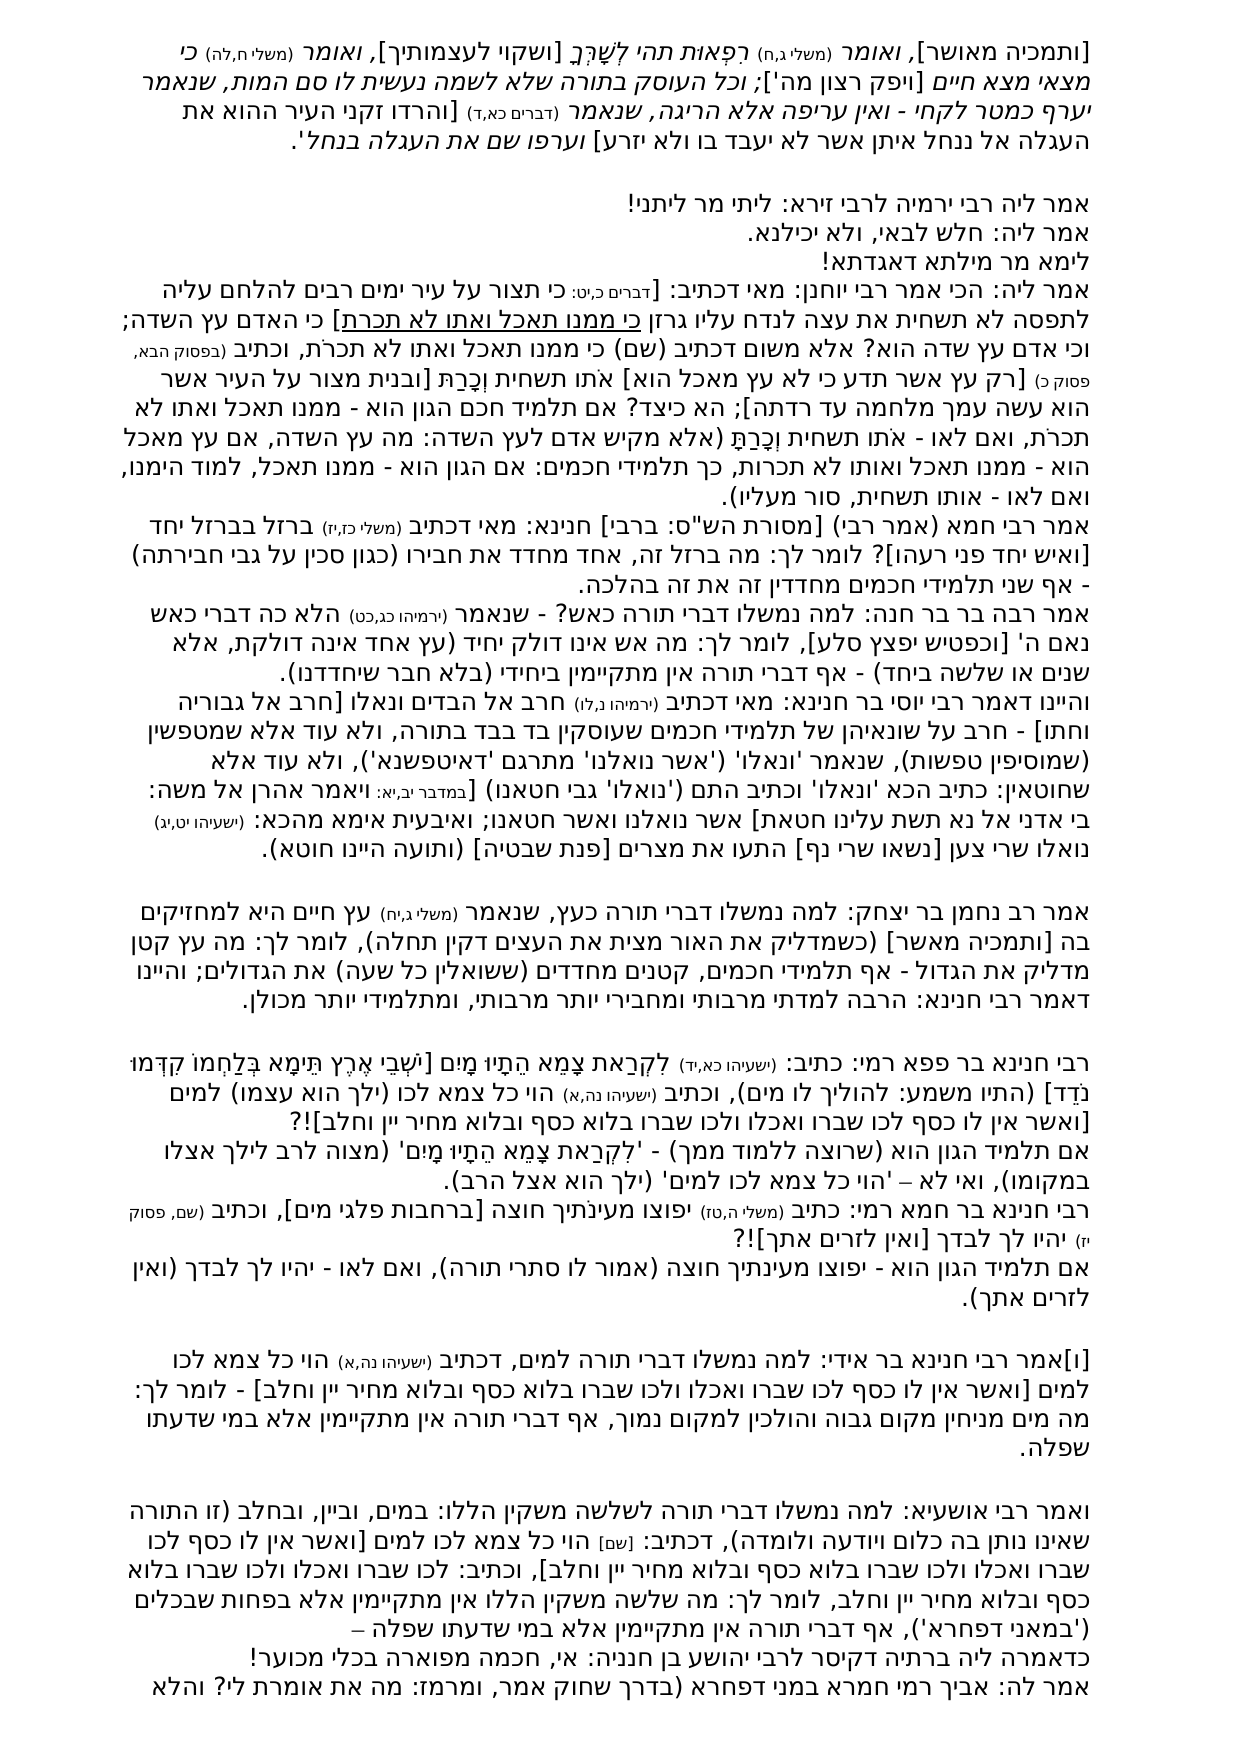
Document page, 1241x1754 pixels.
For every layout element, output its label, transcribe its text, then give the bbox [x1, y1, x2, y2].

text [ו]אמר רבי חנינא בר אידי: למה נמשלו דברי תורה למים, דכתיב (ישעיהו נה,א) הוי כל צמא לכו למים [ואשר אין לו כסף לכו שברו ואכלו ולכו שברו בלוא כסף ובלוא מחיר יין וחלב] - לומר לך: מה מים מניחין מקום גבוה והולכין למקום נמוך, אף דברי תורה אין מתקיימין אלא במי שדעתו שפלה. [120, 1346, 1090, 1463]
text אמר ליה רבי ירמיה לרבי זירא: ליתי מר ליתני! [120, 189, 1090, 218]
text אמר ליה: הכי אמר רבי יוחנן: מאי דכתיב: [דברים כ,יט: כי תצור על עיר ימים רבים להלחם עליה לתפסה לא תשחית את עצה לנדח עליו גרזן כי ממנו תאכל ואתו לא תכרת] כי האדם עץ השדה; וכי אדם עץ שדה הוא? אלא משום דכתיב (שם) כי ממנו תאכל ואתו לא תכרֹת, וכתיב (בפסוק הבא, פסוק כ) [רק עץ אשר תדע כי לא עץ מאכל הוא] אֹתו תשחית וְכָרַתּ [ובנית מצור על העיר אשר הוא עשה עמך מלחמה עד רדתה]; הא כיצד? אם תלמיד חכם הגון הוא - ממנו תאכל ואתו לא תכרֹת, ואם לאו - אֹתו תשחית וְכָרַתָּ (אלא מקיש אדם לעץ השדה: מה עץ השדה, אם עץ מאכל הוא - ממנו תאכל ואותו לא תכרות, כך תלמידי חכמים: אם הגון הוא - ממנו תאכל, למוד הימנו, ואם לאו - אותו תשחית, סור מעליו). [120, 276, 1090, 511]
text אמר ליה: חלש לבאי, ולא יכילנא. [120, 218, 1090, 247]
text אם תלמיד הגון הוא (שרוצה ללמוד ממך) - 'לִקְרַאת צָמֵא הֵתָיוּ מָיִם' (מצוה לרב לילך אצלו במקומו), ואי לא – 'הוי כל צמא לכו למים' (ילך הוא אצל הרב). [120, 1137, 1090, 1195]
text אמר רבי חמא (אמר רבי) [מסורת הש"ס: ברבי] חנינא: מאי דכתיב (משלי כז,יז) ברזל בברזל יחד [ואיש יחד פני רעהו]? לומר לך: מה ברזל זה, אחד מחדד את חבירו (כגון סכין על גבי חבירתה) - אף שני תלמידי חכמים מחדדין זה את זה בהלכה. [120, 511, 1090, 599]
text רבי חנינא בר חמא רמי: כתיב (משלי ה,טז) יפוצו מעינֹתיך חוצה [ברחבות פלגי מים], וכתיב (שם, פסוק יז) יהיו לך לבדך [ואין לזרים אתך]!? [120, 1195, 1090, 1253]
text אמר רב נחמן בר יצחק: למה נמשלו דברי תורה כעץ, שנאמר (משלי ג,יח) עץ חיים היא למחזיקים בה [ותמכיה מאשר] (כשמדליק את האור מצית את העצים דקין תחלה), לומר לך: מה עץ קטן מדליק את הגדול - אף תלמידי חכמים, קטנים מחדדים (ששואלין כל שעה) את הגדולים; והיינו דאמר רבי חנינא: הרבה למדתי מרבותי ומחבירי יותר מרבותי, ומתלמידי יותר מכולן. [120, 897, 1090, 1015]
text והיינו דאמר רבי יוסי בר חנינא: מאי דכתיב (ירמיהו נ,לו) חרב אל הבדים ונאלו [חרב אל גבוריה וחתו] - חרב על שונאיהן של תלמידי חכמים שעוסקין בד בבד בתורה, ולא עוד אלא שמטפשין (שמוסיפין טפשות), שנאמר 'ונאלו' ('אשר נואלנו' מתרגם 'דאיטפשנא'), ולא עוד אלא שחוטאין: כתיב הכא 'ונאלו' וכתיב התם ('נואלו' גבי חטאנו) [במדבר יב,יא: ויאמר אהרן אל משה: בי אדני אל נא תשת עלינו חטאת] אשר נואלנו ואשר חטאנו; ואיבעית אימא מהכא: (ישעיהו יט,יג) נואלו שרי צען [נשאו שרי נף] התעו את מצרים [פנת שבטיה] (ותועה היינו חוטא). [120, 687, 1090, 863]
text ואמר רבי אושעיא: למה נמשלו דברי תורה לשלשה משקין הללו: במים, וביין, ובחלב (זו התורה שאינו נותן בה כלום ויודעה ולומדה), דכתיב: [שם] הוי כל צמא לכו למים [ואשר אין לו כסף לכו שברו ואכלו ולכו שברו בלוא כסף ובלוא מחיר יין וחלב], וכתיב: לכו שברו ואכלו ולכו שברו בלוא כסף ובלוא מחיר יין וחלב, לומר לך: מה שלשה משקין הללו אין מתקיימין אלא בפחות שבכלים ('במאני דפחרא'), אף דברי תורה אין מתקיימין אלא במי שדעתו שפלה – [120, 1497, 1090, 1644]
text רבי חנינא בר פפא רמי: כתיב: (ישעיהו כא,יד) לִקְרַאת צָמֵא הֵתָיוּ מָיִם [יֹשְׁבֵי אֶרֶץ תֵּימָא בְּלַחְמוֹ קִדְּמוּ נֹדֵד] (התיו משמע: להוליך לו מים), וכתיב (ישעיהו נה,א) הוי כל צמא לכו (ילך הוא עצמו) למים [ואשר אין לו כסף לכו שברו ואכלו ולכו שברו בלוא כסף ובלוא מחיר יין וחלב]!? [120, 1049, 1090, 1137]
text אמר לה: אביך רמי חמרא במני דפחרא (בדרך שחוק אמר, ומרמז: מה את אומרת לי? והלא [120, 1673, 1090, 1702]
text [ותמכיה מאושר], ואומר (משלי ג,ח) רִפְאוּת תהי לְשָׁרְּךָ [ושקוי לעצמותיך], ואומר (משלי ח,לה) כי מצאי מצא חיים [ויפק רצון מה']; וכל העוסק בתורה שלא לשמה נעשית לו סם המות, שנאמר יערף כמטר לקחי - ואין עריפה אלא הריגה, שנאמר (דברים כא,ד) [והרדו זקני העיר ההוא את העגלה אל ננחל איתן אשר לא יעבד בו ולא יזרע] וערפו שם את העגלה בנחל'. [120, 37, 1090, 155]
text אם תלמיד הגון הוא - יפוצו מעינתיך חוצה (אמור לו סתרי תורה), ואם לאו - יהיו לך לבדך (ואין לזרים אתך). [120, 1253, 1090, 1312]
text לימא מר מילתא דאגדתא! [120, 247, 1090, 276]
text כדאמרה ליה ברתיה דקיסר לרבי יהושע בן חנניה: אי, חכמה מפוארה בכלי מכוער! [120, 1644, 1090, 1673]
text אמר רבה בר בר חנה: למה נמשלו דברי תורה כאש? - שנאמר (ירמיהו כג,כט) הלא כה דברי כאש נאם ה' [וכפטיש יפצץ סלע], לומר לך: מה אש אינו דולק יחיד (עץ אחד אינה דולקת, אלא שנים או שלשה ביחד) - אף דברי תורה אין מתקיימין ביחידי (בלא חבר שיחדדנו). [120, 599, 1090, 687]
